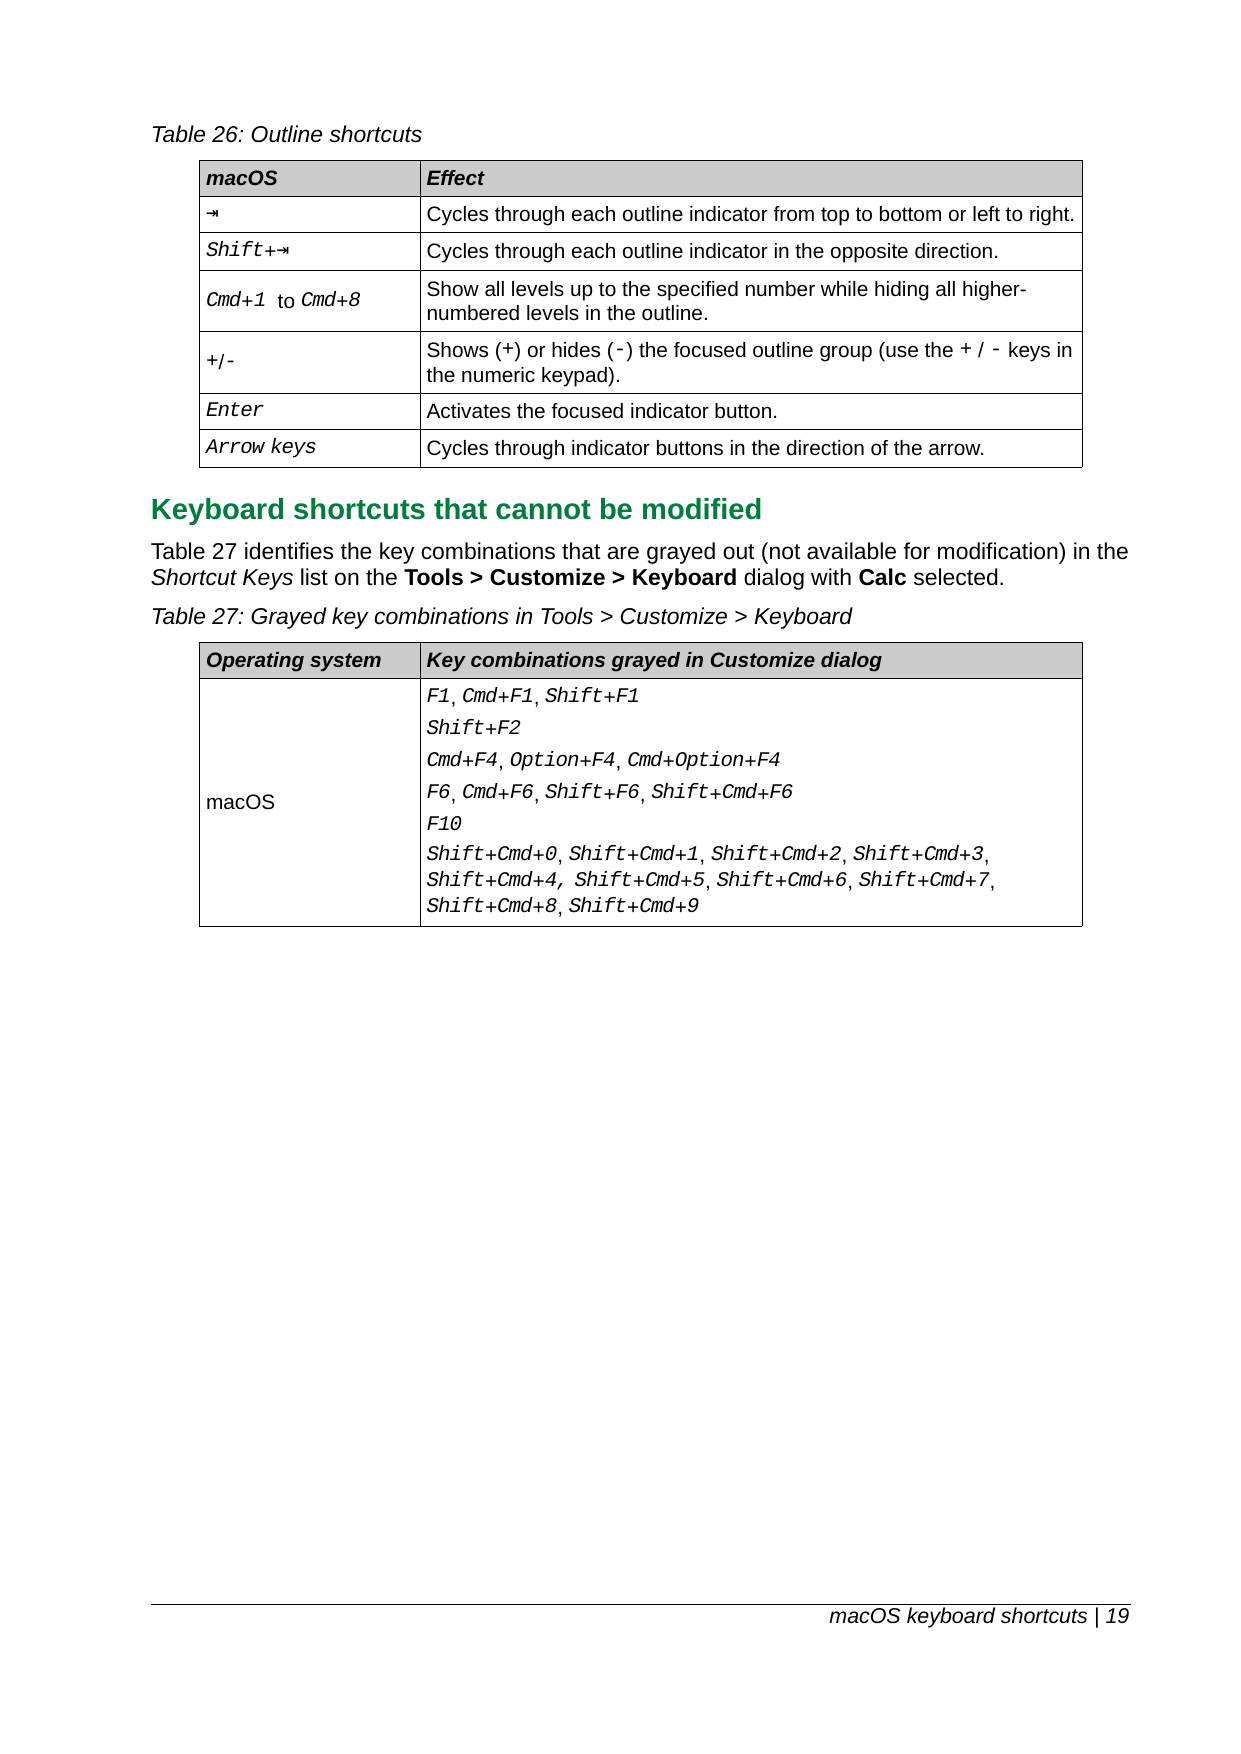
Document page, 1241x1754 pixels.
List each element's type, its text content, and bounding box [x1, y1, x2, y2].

table_header Operating system [200, 643, 420, 678]
table_cell Show all levels up to the specified number while hiding all higher-numbered levels in the outline. [421, 271, 1082, 331]
subtitle Keyboard shortcuts that cannot be modified [151, 492, 1131, 526]
text Table 26: Outline shortcuts [151, 121, 1131, 147]
table_cell macOS [200, 679, 420, 926]
text Table 27 identifies the key combinations that are grayed out (not available for modification) in the Shortcut Keys list on the Tools > Customize > Keyboard dialog with Calc selected. [151, 538, 1131, 591]
table_cell Enter [200, 394, 420, 429]
table_cell +/- [200, 332, 420, 393]
table_cell Cycles through each outline indicator in the opposite direction. [421, 233, 1082, 270]
table_cell Cmd+1 to Cmd+8 [200, 271, 420, 331]
table_cell Shift+⇥ [200, 233, 420, 270]
text Table 27: Grayed key combinations in Tools > Customize > Keyboard [151, 603, 1131, 629]
table_cell ⇥ [200, 197, 420, 232]
table_cell Activates the focused indicator button. [421, 394, 1082, 429]
table_cell Cycles through indicator buttons in the direction of the arrow. [421, 430, 1082, 467]
table_cell Arrow keys [200, 430, 420, 467]
table_cell Cycles through each outline indicator from top to bottom or left to right. [421, 197, 1082, 232]
table_header macOS [200, 161, 420, 196]
table_header Effect [421, 161, 1082, 196]
table_header Key combinations grayed in Customize dialog [421, 643, 1082, 678]
table_cell F1, Cmd+F1, Shift+F1 Shift+F2 Cmd+F4, Option+F4, Cmd+Option+F4 F6, Cmd+F6, Shift+F6, Shift+Cmd+F6 F10 Shift+Cmd+0, Shift+Cmd+1, Shift+Cmd+2, Shift+Cmd+3, Shift+Cmd+4, Shift+Cmd+5, Shift+Cmd+6, Shift+Cmd+7, Shift+Cmd+8, Shift+Cmd+9 [421, 679, 1082, 926]
table_cell Shows (+) or hides (-) the focused outline group (use the + / - keys in the numeric keypad). [421, 332, 1082, 393]
